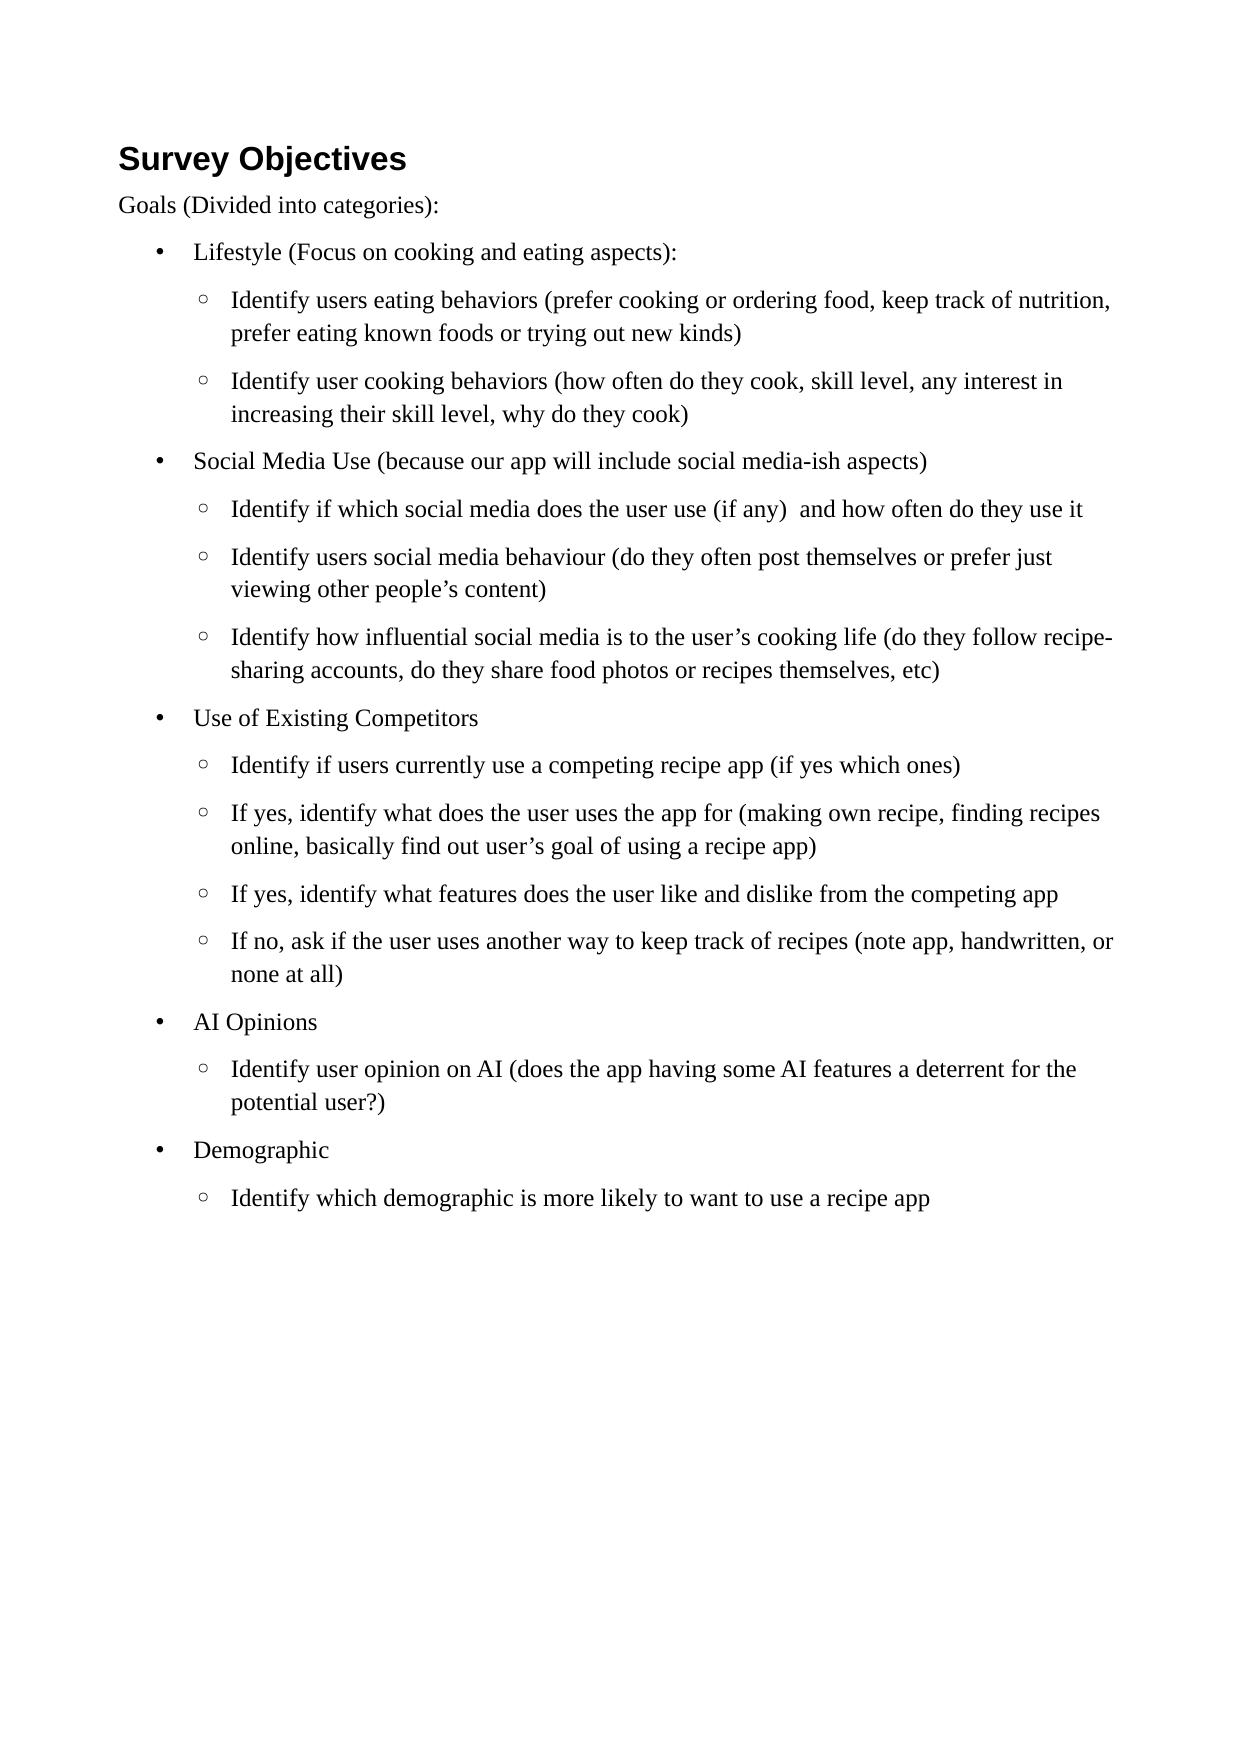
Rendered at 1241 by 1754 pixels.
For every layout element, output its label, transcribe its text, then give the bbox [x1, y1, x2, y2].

list Identify users eating behaviors (prefer cooking or ordering food, keep track of nutrition, prefer eating known foods or trying out new kinds) [193, 285, 1122, 347]
list If no, ask if the user uses another way to keep track of recipes (note app, handwritten, or none at all) [193, 926, 1122, 988]
list Identify how influential social media is to the user’s cooking life (do they follow recipe-sharing accounts, do they share food photos or recipes themselves, etc) [193, 622, 1122, 684]
list Identify if which social media does the user use (if any) and how often do they use it [193, 494, 1122, 523]
text Goals (Divided into categories): [118, 190, 1122, 219]
list If yes, identify what does the user uses the app for (making own recipe, finding recipes online, basically find out user’s goal of using a recipe app) [193, 798, 1122, 860]
list Identify which demographic is more likely to want to use a recipe app [193, 1183, 1122, 1211]
list Identify users social media behaviour (do they often post themselves or prefer just viewing other people’s content) [193, 542, 1122, 603]
list Identify if users currently use a competing recipe app (if yes which ones) [193, 750, 1122, 779]
list Demographic [156, 1135, 1122, 1164]
list Identify user opinion on AI (does the app having some AI features a deterrent for the potential user?) [193, 1054, 1122, 1116]
list If yes, identify what features does the user like and dislike from the competing app [193, 879, 1122, 907]
list Use of Existing Competitors [156, 703, 1122, 732]
list Social Media Use (because our app will include social media-ish aspects) [156, 446, 1122, 475]
list Lifestyle (Focus on cooking and eating aspects): [156, 237, 1122, 266]
list AI Opinions [156, 1007, 1122, 1036]
subtitle Survey Objectives [118, 139, 1122, 177]
list Identify user cooking behaviors (how often do they cook, skill level, any interest in increasing their skill level, why do they cook) [193, 366, 1122, 427]
